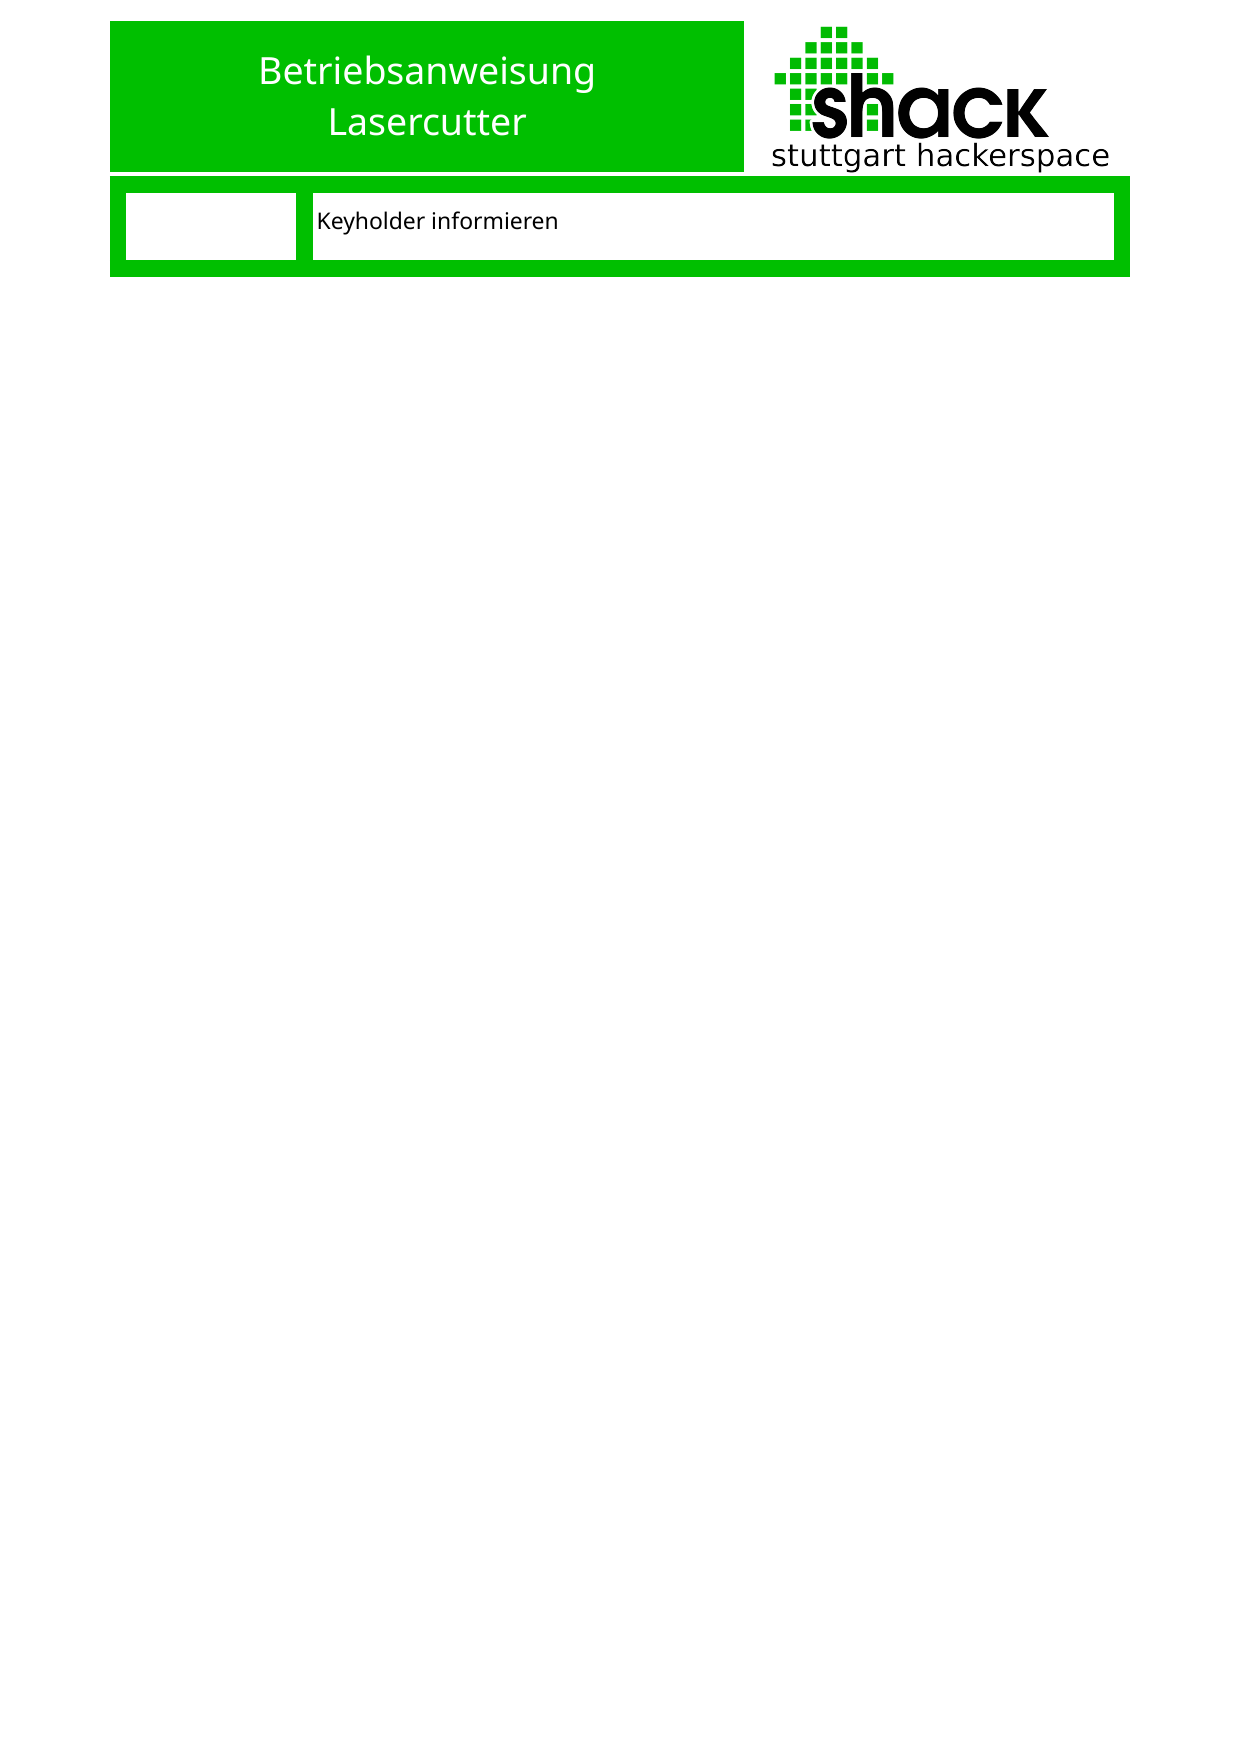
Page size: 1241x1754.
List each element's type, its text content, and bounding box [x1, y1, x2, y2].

table_cell [126, 193, 296, 260]
table_cell Keyholder informieren [313, 193, 1114, 260]
picture [767, 21, 1114, 178]
